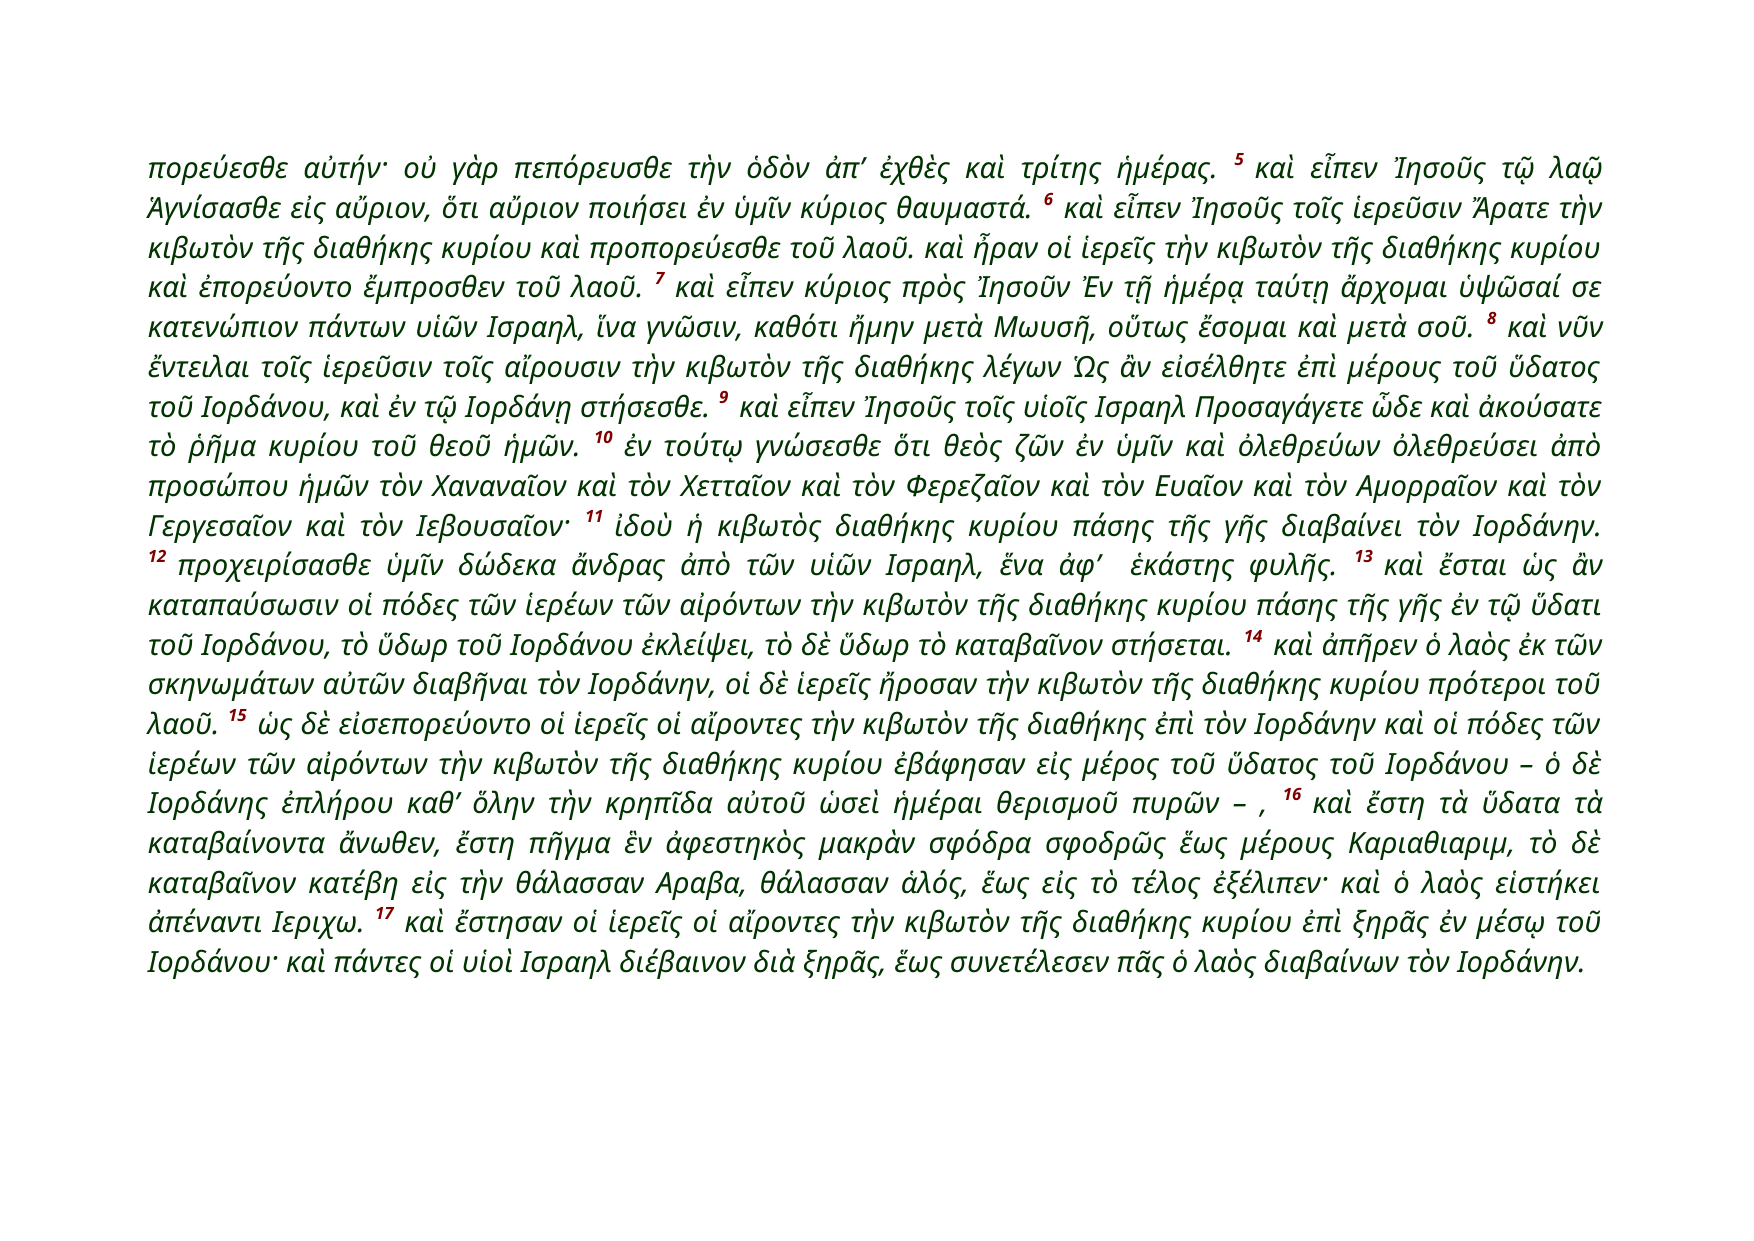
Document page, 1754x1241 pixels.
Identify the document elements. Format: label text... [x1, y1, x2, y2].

text πορεύεσθε αὐτήν· οὐ γὰρ πεπόρευσθε τὴν ὁδὸν ἀπ’ ἐχθὲς καὶ τρίτης ἡμέρας. 5 καὶ εἶπεν Ἰησοῦς τῷ λαῷ Ἁγνίσασθε εἰς αὔριον, ὅτι αὔριον ποιήσει ἐν ὑμῖν κύριος θαυμαστά. 6 καὶ εἶπεν Ἰησοῦς τοῖς ἱερεῦσιν Ἄρατε τὴν κιβωτὸν τῆς διαθήκης κυρίου καὶ προπορεύεσθε τοῦ λαοῦ. καὶ ἦραν οἱ ἱερεῖς τὴν κιβωτὸν τῆς διαθήκης κυρίου καὶ ἐπορεύοντο ἔμπροσθεν τοῦ λαοῦ. 7 καὶ εἶπεν κύριος πρὸς Ἰησοῦν Ἐν τῇ ἡμέρᾳ ταύτῃ ἄρχομαι ὑψῶσαί σε κατενώπιον πάντων υἱῶν Ισραηλ, ἵνα γνῶσιν, καθότι ἤμην μετὰ Μωυσῆ, οὕτως ἔσομαι καὶ μετὰ σοῦ. 8 καὶ νῦν ἔντειλαι τοῖς ἱερεῦσιν τοῖς αἴρουσιν τὴν κιβωτὸν τῆς διαθήκης λέγων Ὡς ἂν εἰσέλθητε ἐπὶ μέρους τοῦ ὕδατος τοῦ Ιορδάνου, καὶ ἐν τῷ Ιορδάνῃ στήσεσθε. 9 καὶ εἶπεν Ἰησοῦς τοῖς υἱοῖς Ισραηλ Προσαγάγετε ὧδε καὶ ἀκούσατε τὸ ῥῆμα κυρίου τοῦ θεοῦ ἡμῶν. 10 ἐν τούτῳ γνώσεσθε ὅτι θεὸς ζῶν ἐν ὑμῖν καὶ ὀλεθρεύων ὀλεθρεύσει ἀπὸ προσώπου ἡμῶν τὸν Χαναναῖον καὶ τὸν Χετταῖον καὶ τὸν Φερεζαῖον καὶ τὸν Ευαῖον καὶ τὸν Αμορραῖον καὶ τὸν Γεργεσαῖον καὶ τὸν Ιεβουσαῖον· 11 ἰδοὺ ἡ κιβωτὸς διαθήκης κυρίου πάσης τῆς γῆς διαβαίνει τὸν Ιορδάνην. 12 προχειρίσασθε ὑμῖν δώδεκα ἄνδρας ἀπὸ τῶν υἱῶν Ισραηλ, ἕνα ἀφ’ ἑκάστης φυλῆς. 13 καὶ ἔσται ὡς ἂν καταπαύσωσιν οἱ πόδες τῶν ἱερέων τῶν αἰρόντων τὴν κιβωτὸν τῆς διαθήκης κυρίου πάσης τῆς γῆς ἐν τῷ ὕδατι τοῦ Ιορδάνου, τὸ ὕδωρ τοῦ Ιορδάνου ἐκλείψει, τὸ δὲ ὕδωρ τὸ καταβαῖνον στήσεται. 14 καὶ ἀπῆρεν ὁ λαὸς ἐκ τῶν σκηνωμάτων αὐτῶν διαβῆναι τὸν Ιορδάνην, οἱ δὲ ἱερεῖς ἤροσαν τὴν κιβωτὸν τῆς διαθήκης κυρίου πρότεροι τοῦ λαοῦ. 15 ὡς δὲ εἰσεπορεύοντο οἱ ἱερεῖς οἱ αἴροντες τὴν κιβωτὸν τῆς διαθήκης ἐπὶ τὸν Ιορδάνην καὶ οἱ πόδες τῶν ἱερέων τῶν αἰρόντων τὴν κιβωτὸν τῆς διαθήκης κυρίου ἐβάφησαν εἰς μέρος τοῦ ὕδατος τοῦ Ιορδάνου – ὁ δὲ Ιορδάνης ἐπλήρου καθ’ ὅλην τὴν κρηπῖδα αὐτοῦ ὡσεὶ ἡμέραι θερισμοῦ πυρῶν – , 16 καὶ ἔστη τὰ ὕδατα τὰ καταβαίνοντα ἄνωθεν, ἔστη πῆγμα ἓν ἀφεστηκὸς μακρὰν σφόδρα σφοδρῶς ἕως μέρους Καριαθιαριμ, τὸ δὲ καταβαῖνον κατέβη εἰς τὴν θάλασσαν Αραβα, θάλασσαν ἁλός, ἕως εἰς τὸ τέλος ἐξέλιπεν· καὶ ὁ λαὸς εἱστήκει ἀπέναντι Ιεριχω. 17 καὶ ἔστησαν οἱ ἱερεῖς οἱ αἴροντες τὴν κιβωτὸν τῆς διαθήκης κυρίου ἐπὶ ξηρᾶς ἐν μέσῳ τοῦ Ιορδάνου· καὶ πάντες οἱ υἱοὶ Ισραηλ διέβαινον διὰ ξηρᾶς, ἕως συνετέλεσεν πᾶς ὁ λαὸς διαβαίνων τὸν Ιορδάνην. [148, 148, 1606, 981]
